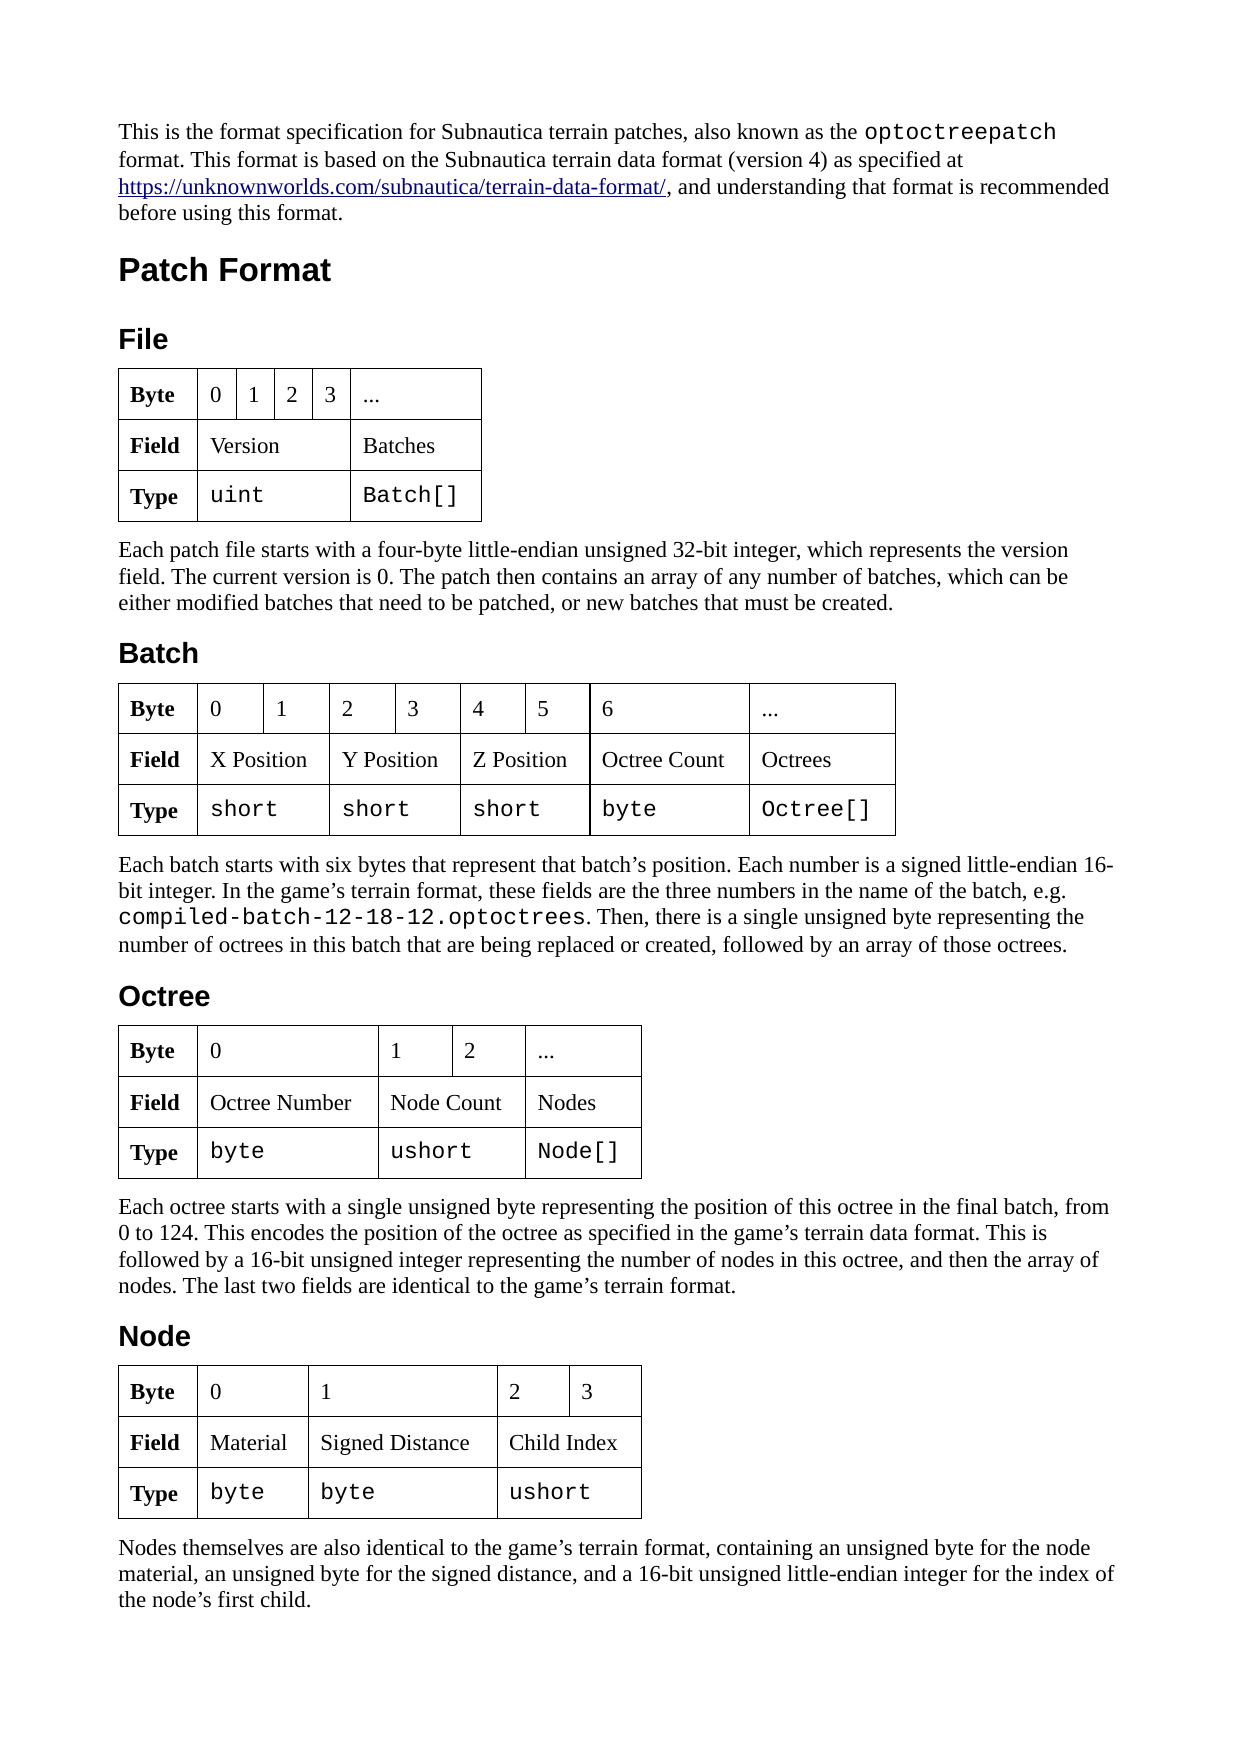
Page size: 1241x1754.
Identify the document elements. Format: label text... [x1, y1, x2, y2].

table_header 3 [396, 684, 460, 733]
table_cell Batches [351, 420, 481, 470]
text Each patch file starts with a four-byte little-endian unsigned 32-bit integer, which represents the version field. The current version is 0. The patch then contains an array of any number of batches, which can be either modified batches that need to be patched, or new batches that must be created. [118, 536, 1122, 616]
table_header 2 [498, 1366, 569, 1416]
table_cell Type [119, 785, 197, 835]
table_header Byte [119, 1026, 197, 1076]
table_cell Type [119, 1128, 197, 1178]
subtitle Patch Format [118, 250, 1122, 289]
table_header 1 [237, 369, 274, 419]
table_cell Field [119, 420, 197, 470]
table_header 2 [330, 684, 395, 733]
table_header 2 [453, 1026, 525, 1076]
table_header 2 [275, 369, 312, 419]
subtitle Node [118, 1319, 1122, 1353]
table_cell Node[] [526, 1128, 641, 1178]
table_header Byte [119, 1366, 197, 1416]
text Each octree starts with a single unsigned byte representing the position of this octree in the final batch, from 0 to 124. This encodes the position of the octree as specified in the game’s terrain data format. This is followed by a 16-bit unsigned integer representing the number of nodes in this octree, and then the array of nodes. The last two fields are identical to the game’s terrain format. [118, 1193, 1122, 1298]
table_header 1 [309, 1366, 497, 1416]
table_cell Type [119, 471, 197, 521]
table_cell Field [119, 1077, 197, 1127]
table_header 0 [198, 369, 236, 419]
table_header 5 [526, 684, 589, 733]
subtitle Octree [118, 979, 1122, 1012]
table_cell byte [198, 1128, 378, 1178]
table_header 3 [313, 369, 350, 419]
table_cell Field [119, 1417, 197, 1467]
table_header 6 [591, 684, 749, 733]
table_header ... [351, 369, 481, 419]
table_header 4 [461, 684, 525, 733]
table_cell byte [309, 1468, 497, 1518]
table_cell Octrees [750, 734, 895, 784]
table_header 1 [264, 684, 329, 733]
table_cell X Position [198, 734, 329, 784]
table_cell Type [119, 1468, 197, 1518]
table_cell Child Index [498, 1417, 641, 1467]
subtitle Batch [118, 636, 1122, 670]
table_cell Version [198, 420, 350, 470]
text Nodes themselves are also identical to the game’s terrain format, containing an unsigned byte for the node material, an unsigned byte for the signed distance, and a 16-bit unsigned little-endian integer for the index of the node’s first child. [118, 1533, 1122, 1613]
table_cell ushort [498, 1468, 641, 1518]
table_header 0 [198, 1026, 378, 1076]
table_cell byte [198, 1468, 308, 1518]
table_cell Y Position [330, 734, 460, 784]
table_header Byte [119, 369, 197, 419]
table_cell Octree Count [591, 734, 749, 784]
table_header 1 [379, 1026, 452, 1076]
table_header ... [526, 1026, 641, 1076]
table_header 3 [570, 1366, 641, 1416]
table_cell short [198, 785, 329, 835]
subtitle File [118, 322, 1122, 356]
text This is the format specification for Subnautica terrain patches, also known as the optoctreepatch format. This format is based on the Subnautica terrain data format (version 4) as specified at https://unknownworlds.com/subnautica/terrain-data-format/, and understanding that format is recommended before using this format. [118, 118, 1122, 225]
table_header 0 [198, 684, 263, 733]
table_cell byte [591, 785, 749, 835]
table_cell ushort [379, 1128, 525, 1178]
table_header Byte [119, 684, 197, 733]
table_cell Batch[] [351, 471, 481, 521]
table_cell uint [198, 471, 350, 521]
text Each batch starts with six bytes that represent that batch’s position. Each number is a signed little-endian 16-bit integer. In the game’s terrain format, these fields are the three numbers in the name of the batch, e.g. compiled-batch-12-18-12.optoctrees. Then, there is a single unsigned byte representing the number of octrees in this batch that are being replaced or created, followed by an array of those octrees. [118, 851, 1122, 958]
table_cell short [330, 785, 460, 835]
table_cell Z Position [461, 734, 589, 784]
table_cell Material [198, 1417, 308, 1467]
table_cell Signed Distance [309, 1417, 497, 1467]
table_cell Field [119, 734, 197, 784]
table_cell Octree[] [750, 785, 895, 835]
table_cell short [461, 785, 589, 835]
table_header ... [750, 684, 895, 733]
table_cell Octree Number [198, 1077, 378, 1127]
table_cell Node Count [379, 1077, 525, 1127]
table_cell Nodes [526, 1077, 641, 1127]
table_header 0 [198, 1366, 308, 1416]
